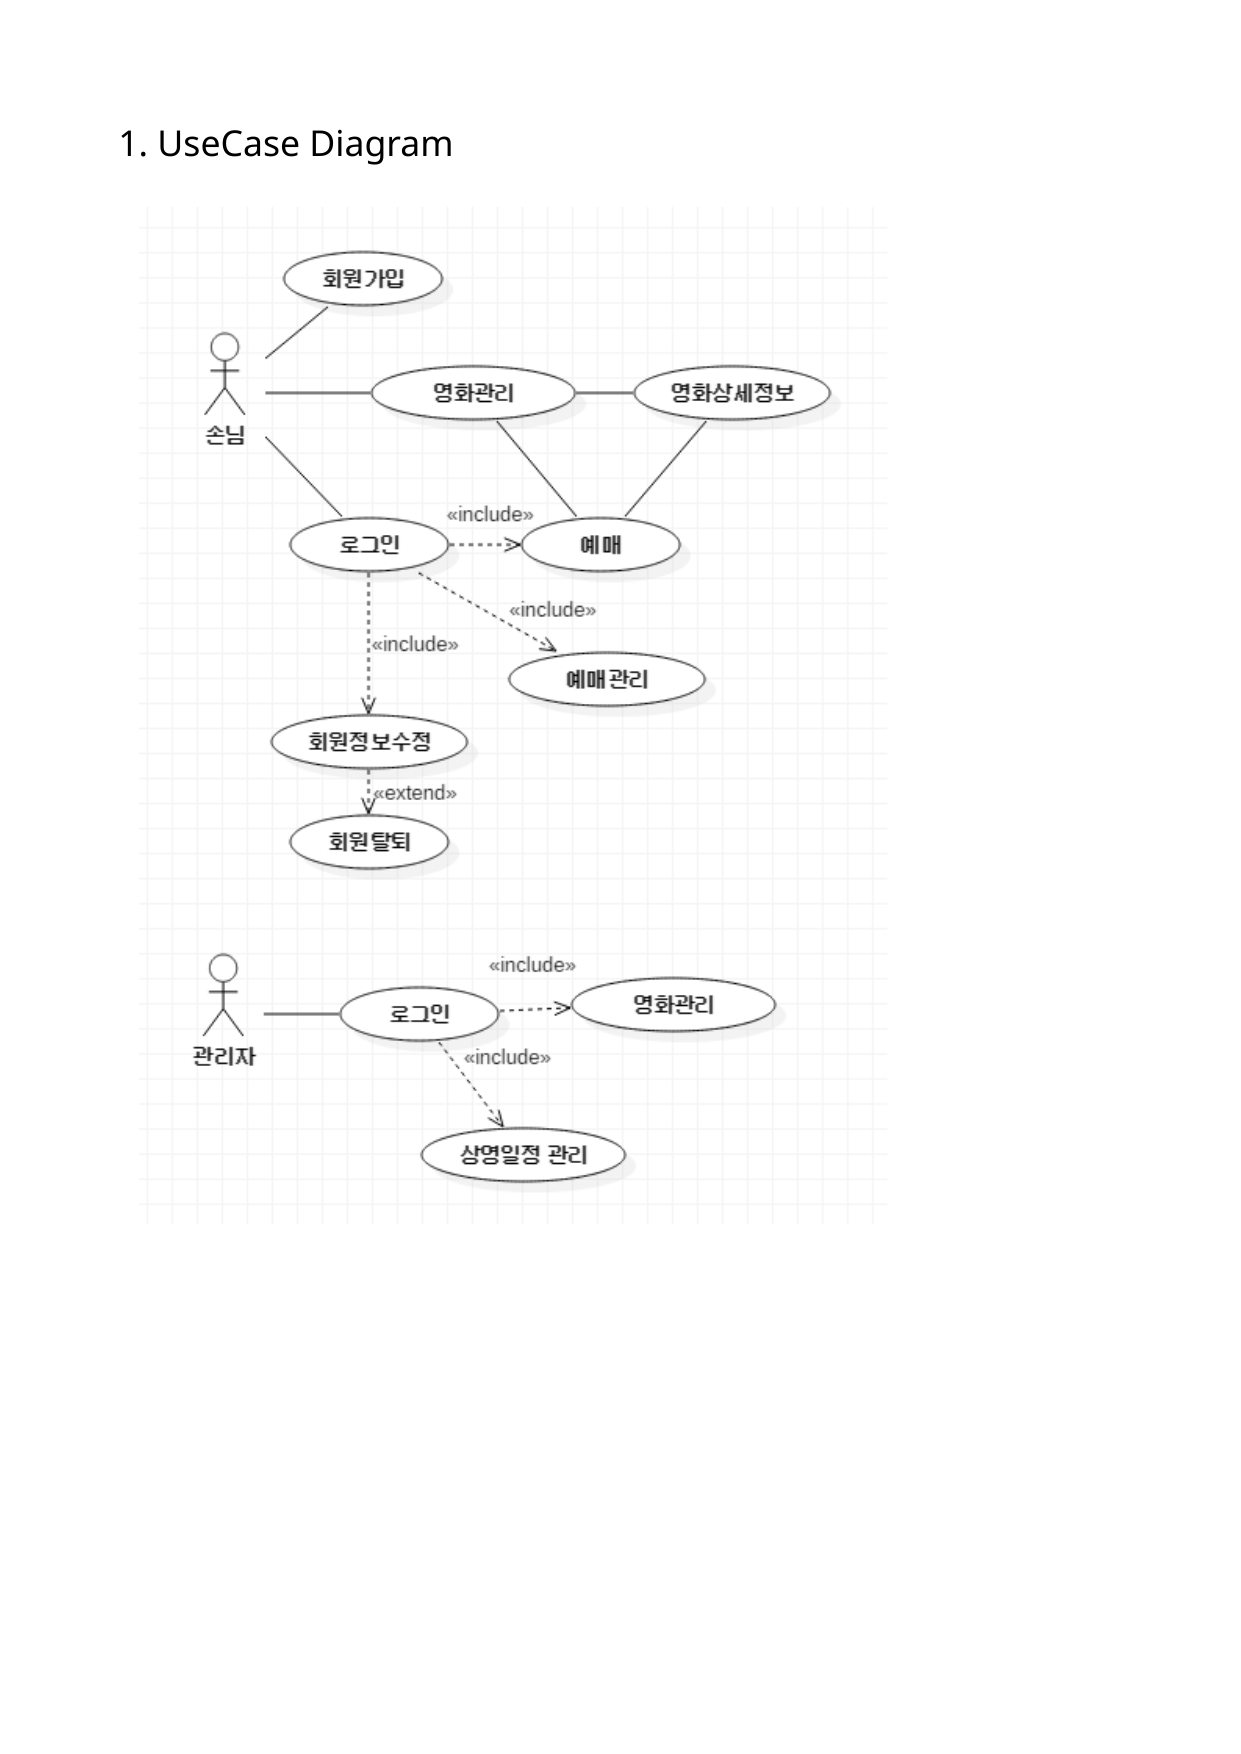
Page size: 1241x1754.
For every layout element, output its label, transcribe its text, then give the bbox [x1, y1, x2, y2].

text 1. UseCase Diagram [118, 118, 1122, 167]
picture [139, 207, 888, 1224]
